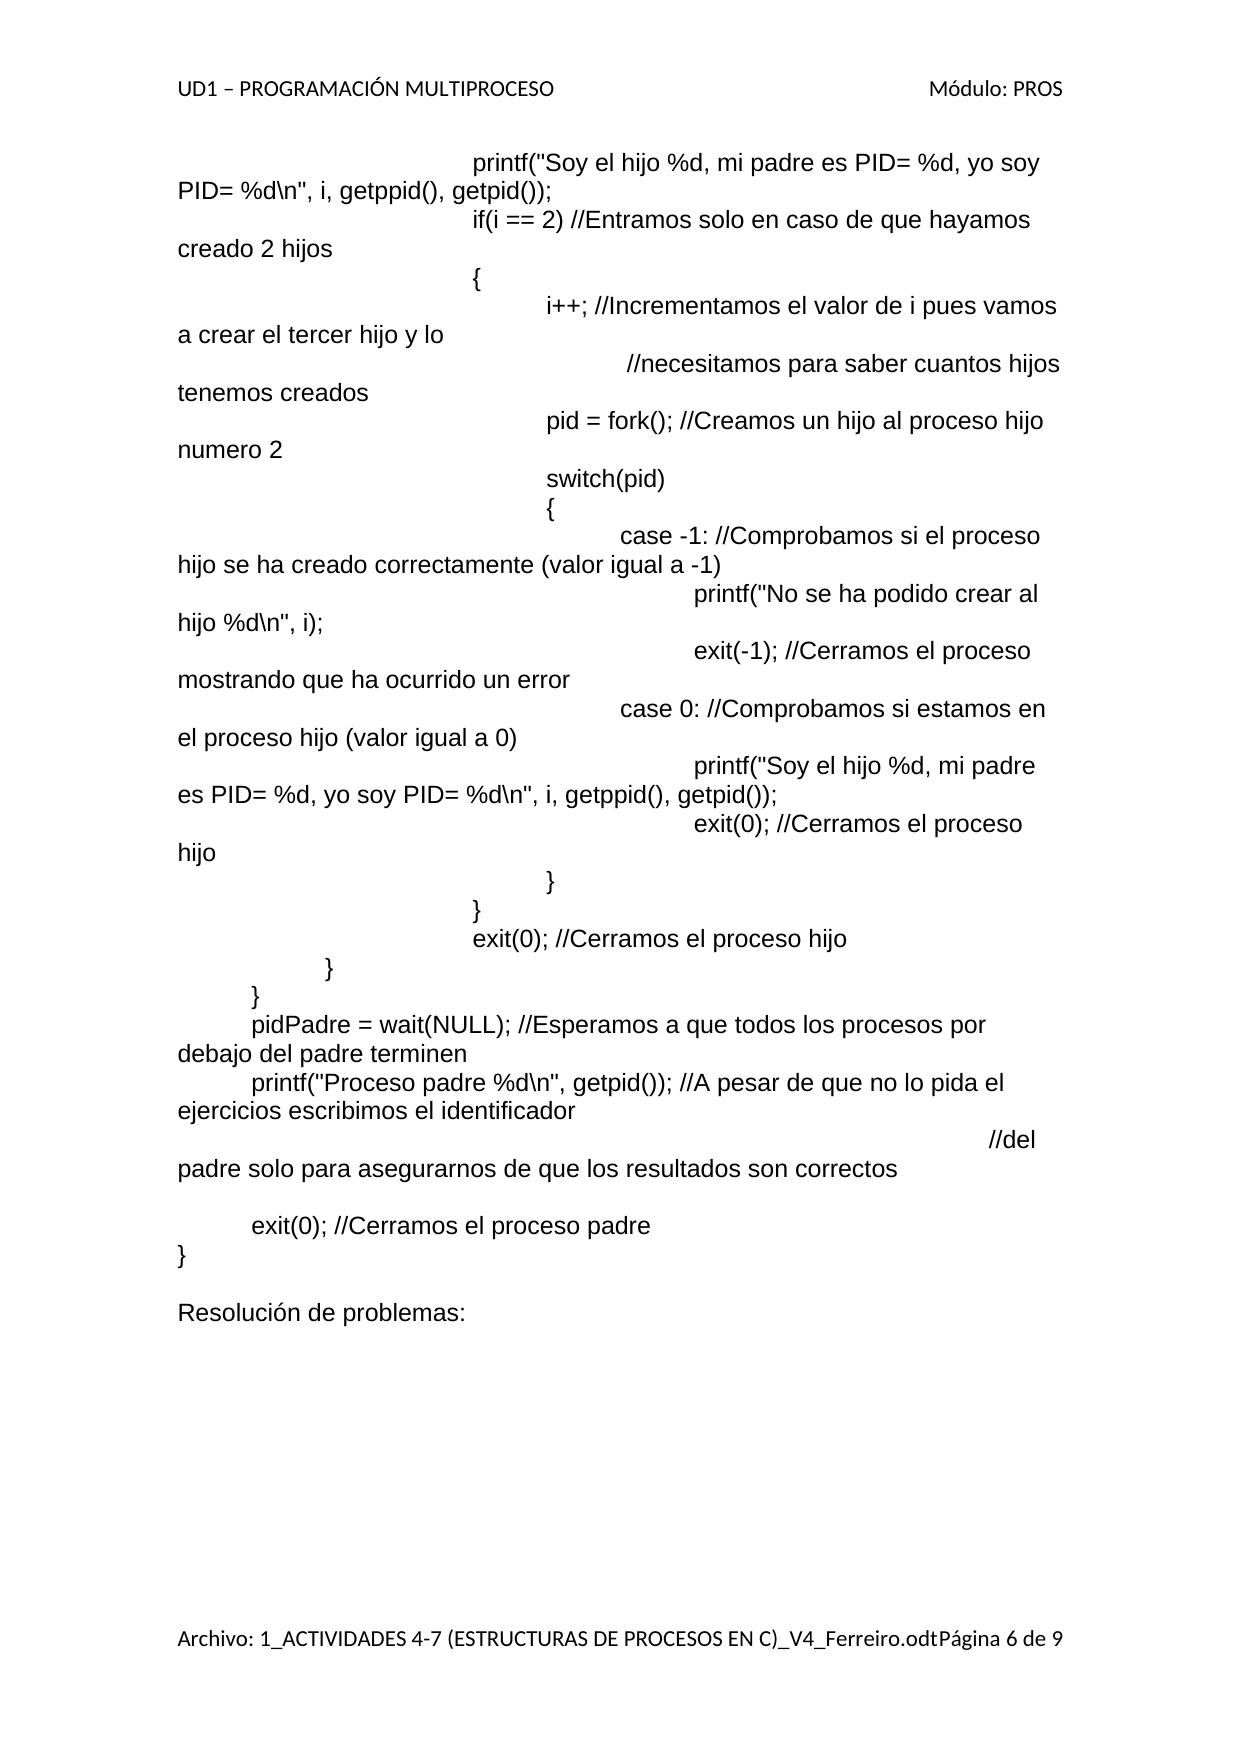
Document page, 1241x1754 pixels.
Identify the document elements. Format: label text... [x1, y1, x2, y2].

text { [177, 493, 1063, 521]
text pid = fork(); //Creamos un hijo al proceso hijo numero 2 [177, 406, 1063, 464]
text printf("Proceso padre %d\n", getpid()); //A pesar de que no lo pida el ejercicios escribimos el identificador [177, 1068, 1063, 1125]
text printf("Soy el hijo %d, mi padre es PID= %d, yo soy PID= %d\n", i, getppid(), getpid()); [177, 148, 1063, 205]
text switch(pid) [177, 464, 1063, 493]
text exit(0); //Cerramos el proceso hijo [177, 809, 1063, 866]
text if(i == 2) //Entramos solo en caso de que hayamos creado 2 hijos [177, 205, 1063, 263]
text } [177, 866, 1063, 895]
text case -1: //Comprobamos si el proceso hijo se ha creado correctamente (valor igual a -1) [177, 521, 1063, 579]
text } [177, 953, 1063, 981]
text //del padre solo para asegurarnos de que los resultados son correctos [177, 1125, 1063, 1183]
text } [177, 1240, 1063, 1269]
text printf("No se ha podido crear al hijo %d\n", i); [177, 579, 1063, 636]
text } [177, 895, 1063, 924]
text exit(0); //Cerramos el proceso hijo [177, 924, 1063, 953]
text //necesitamos para saber cuantos hijos tenemos creados [177, 349, 1063, 406]
text pidPadre = wait(NULL); //Esperamos a que todos los procesos por debajo del padre terminen [177, 1010, 1063, 1068]
text printf("Soy el hijo %d, mi padre es PID= %d, yo soy PID= %d\n", i, getppid(), getpid()); [177, 751, 1063, 809]
text exit(0); //Cerramos el proceso padre [177, 1211, 1063, 1240]
text exit(-1); //Cerramos el proceso mostrando que ha ocurrido un error [177, 636, 1063, 694]
text Resolución de problemas: [177, 1298, 1063, 1326]
text case 0: //Comprobamos si estamos en el proceso hijo (valor igual a 0) [177, 694, 1063, 751]
text } [177, 981, 1063, 1010]
text { [177, 263, 1063, 291]
text i++; //Incrementamos el valor de i pues vamos a crear el tercer hijo y lo [177, 291, 1063, 349]
